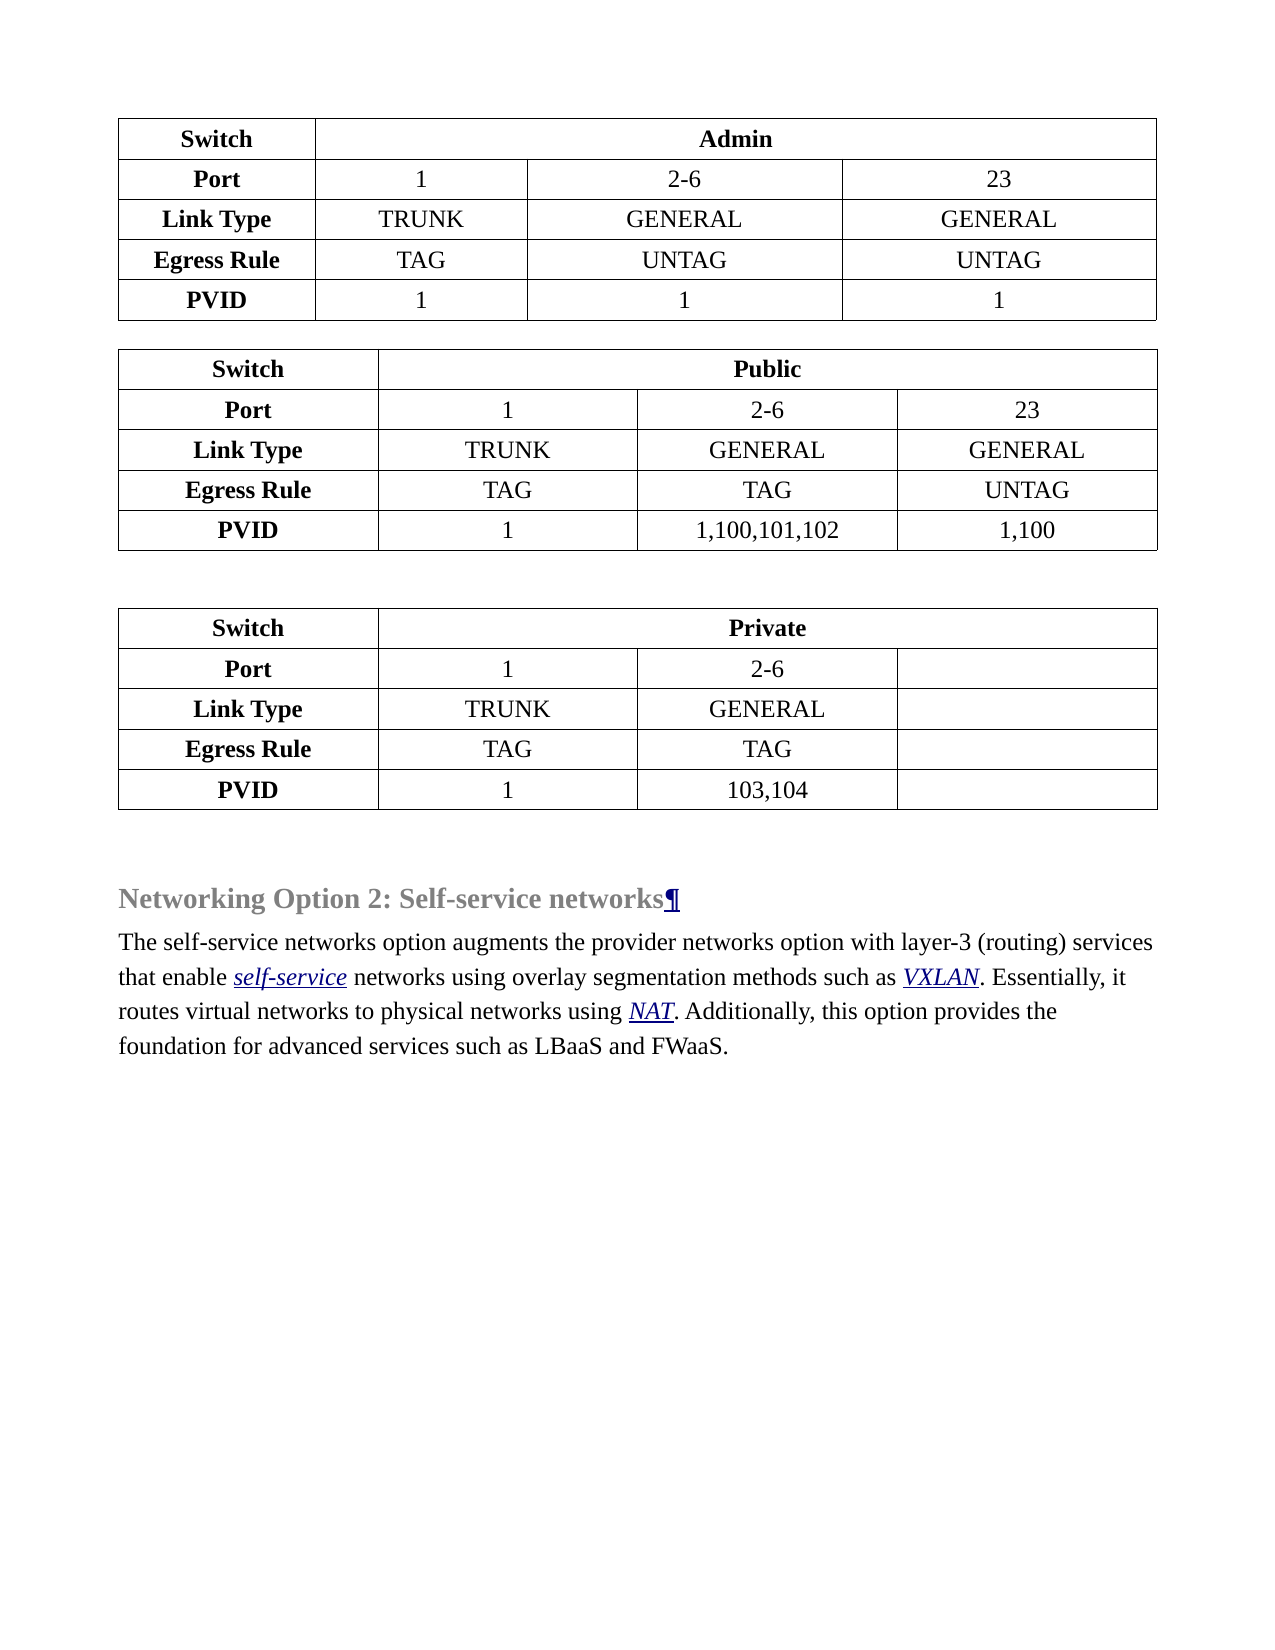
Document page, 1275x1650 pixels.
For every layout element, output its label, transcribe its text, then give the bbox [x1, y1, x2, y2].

table_cell GENERAL [638, 430, 897, 469]
table_cell 23 [898, 390, 1157, 429]
table_cell 1 [379, 511, 637, 550]
table_cell [898, 730, 1157, 769]
table_header Switch [119, 119, 315, 158]
table_cell UNTAG [898, 471, 1157, 510]
table_header Admin [316, 119, 1156, 158]
table_cell Link Type [119, 200, 315, 239]
table_cell [898, 770, 1157, 809]
table_cell TRUNK [379, 430, 637, 469]
table_cell TAG [638, 730, 897, 769]
table_cell PVID [119, 770, 378, 809]
table_cell TAG [316, 240, 527, 279]
table_cell TAG [638, 471, 897, 510]
table_cell Egress Rule [119, 730, 378, 769]
subtitle Networking Option 2: Self-service networks¶ [118, 881, 1157, 915]
table_cell 23 [843, 160, 1156, 199]
table_cell TRUNK [316, 200, 527, 239]
table_cell 1 [379, 770, 637, 809]
table_cell 1,100,101,102 [638, 511, 897, 550]
table_header Switch [119, 609, 378, 648]
table_cell TAG [379, 730, 637, 769]
table_cell 2-6 [528, 160, 842, 199]
table_cell Port [119, 160, 315, 199]
table_cell 2-6 [638, 390, 897, 429]
table_cell Link Type [119, 430, 378, 469]
table_cell GENERAL [898, 430, 1157, 469]
table_cell PVID [119, 511, 378, 550]
table_cell [898, 689, 1157, 729]
table_cell Link Type [119, 689, 378, 729]
table_cell 1 [843, 280, 1156, 320]
table_header Public [379, 350, 1157, 389]
table_cell PVID [119, 280, 315, 320]
table_cell TRUNK [379, 689, 637, 729]
table_cell GENERAL [843, 200, 1156, 239]
table_cell 1 [528, 280, 842, 320]
table_cell 1,100 [898, 511, 1157, 550]
table_cell 103,104 [638, 770, 897, 809]
table_cell Egress Rule [119, 471, 378, 510]
text The self-service networks option augments the provider networks option with layer-3 (routing) services that enable self-service networks using overlay segmentation methods such as VXLAN. Essentially, it routes virtual networks to physical networks using NAT. Additionally, this option provides the foundation for advanced services such as LBaaS and FWaaS. [118, 927, 1157, 1060]
table_cell GENERAL [528, 200, 842, 239]
table_cell 1 [379, 390, 637, 429]
table_cell UNTAG [528, 240, 842, 279]
table_cell 1 [316, 280, 527, 320]
table_cell TAG [379, 471, 637, 510]
table_cell 1 [379, 649, 637, 688]
table_header Switch [119, 350, 378, 389]
table_header Private [379, 609, 1157, 648]
table_cell Port [119, 649, 378, 688]
table_cell Egress Rule [119, 240, 315, 279]
table_cell UNTAG [843, 240, 1156, 279]
table_cell [898, 649, 1157, 688]
table_cell GENERAL [638, 689, 897, 729]
table_cell Port [119, 390, 378, 429]
table_cell 1 [316, 160, 527, 199]
table_cell 2-6 [638, 649, 897, 688]
